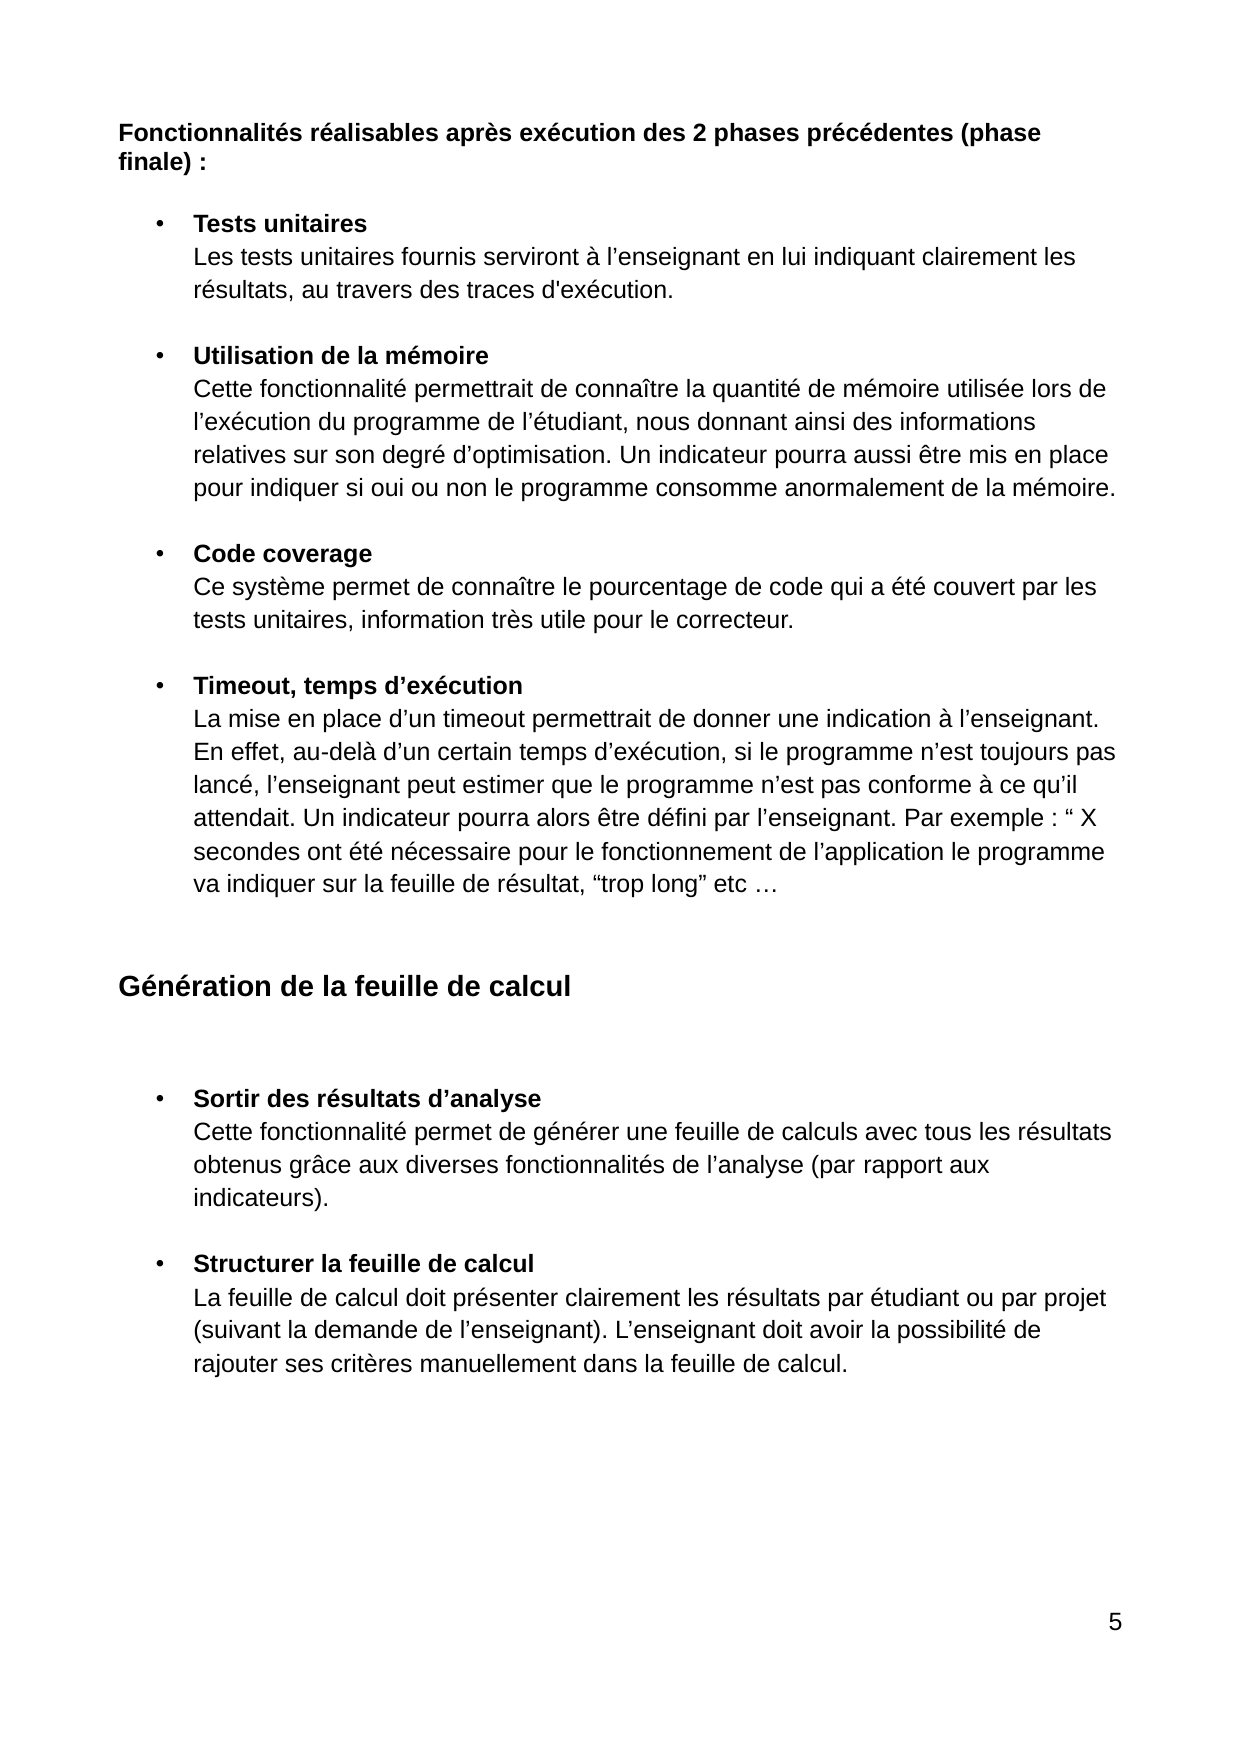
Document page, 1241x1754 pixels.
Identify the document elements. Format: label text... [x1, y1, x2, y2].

list Timeout, temps d’exécution La mise en place d’un timeout permettrait de donner une indication à l’enseignant. En effet, au-delà d’un certain temps d’exécution, si le programme n’est toujours pas lancé, l’enseignant peut estimer que le programme n’est pas conforme à ce qu’il attendait. Un indicateur pourra alors être défini par l’enseignant. Par exemple : “ X secondes ont été nécessaire pour le fonctionnement de l’application le programme va indiquer sur la feuille de résultat, “trop long” etc … [156, 671, 1122, 898]
list Sortir des résultats d’analyse Cette fonctionnalité permet de générer une feuille de calculs avec tous les résultats obtenus grâce aux diverses fonctionnalités de l’analyse (par rapport aux indicateurs). [156, 1084, 1122, 1212]
list Structurer la feuille de calcul La feuille de calcul doit présenter clairement les résultats par étudiant ou par projet (suivant la demande de l’enseignant). L’enseignant doit avoir la possibilité de rajouter ses critères manuellement dans la feuille de calcul. [156, 1249, 1122, 1377]
list Utilisation de la mémoire Cette fonctionnalité permettrait de connaître la quantité de mémoire utilisée lors de l’exécution du programme de l’étudiant, nous donnant ainsi des informations relatives sur son degré d’optimisation. Un indicateur pourra aussi être mis en place pour indiquer si oui ou non le programme consomme anormalement de la mémoire. [156, 341, 1122, 502]
list Fonctionnalités réalisables après exécution des 2 phases précédentes (phase finale) : [118, 118, 1122, 176]
text Génération de la feuille de calcul [118, 968, 1122, 1002]
list Code coverage Ce système permet de connaître le pourcentage de code qui a été couvert par les tests unitaires, information très utile pour le correcteur. [156, 539, 1122, 634]
list Tests unitaires Les tests unitaires fournis serviront à l’enseignant en lui indiquant clairement les résultats, au travers des traces d'exécution. [156, 209, 1122, 303]
